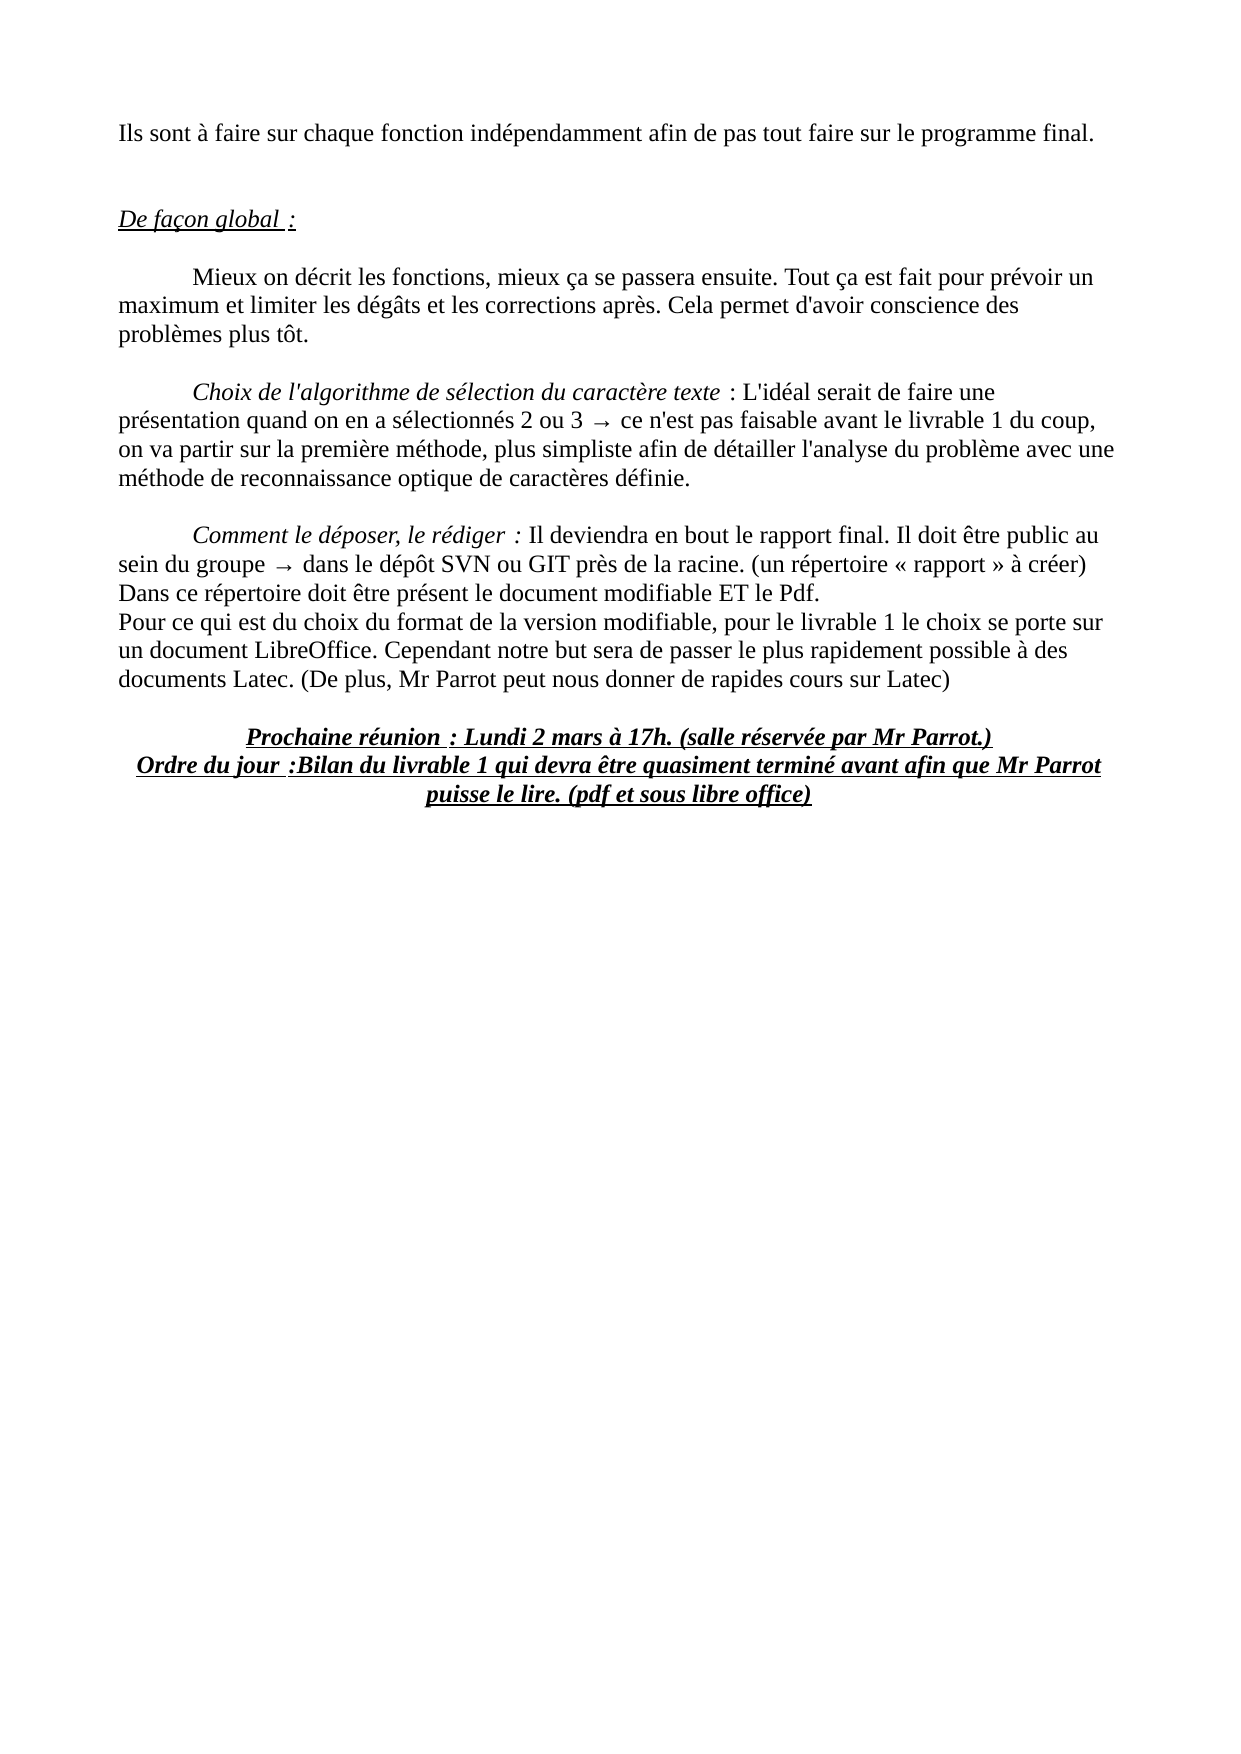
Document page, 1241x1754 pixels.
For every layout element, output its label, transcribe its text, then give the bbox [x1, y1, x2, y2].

text Ils sont à faire sur chaque fonction indépendamment afin de pas tout faire sur le programme final. [118, 118, 1122, 147]
text De façon global : [118, 204, 1122, 233]
text Mieux on décrit les fonctions, mieux ça se passera ensuite. Tout ça est fait pour prévoir un maximum et limiter les dégâts et les corrections après. Cela permet d'avoir conscience des problèmes plus tôt. [118, 262, 1122, 348]
text Pour ce qui est du choix du format de la version modifiable, pour le livrable 1 le choix se porte sur un document LibreOffice. Cependant notre but sera de passer le plus rapidement possible à des documents Latec. (De plus, Mr Parrot peut nous donner de rapides cours sur Latec) [118, 607, 1122, 693]
text Comment le déposer, le rédiger : Il deviendra en bout le rapport final. Il doit être public au sein du groupe → dans le dépôt SVN ou GIT près de la racine. (un répertoire « rapport » à créer) Dans ce répertoire doit être présent le document modifiable ET le Pdf. [118, 521, 1122, 607]
text Ordre du jour :Bilan du livrable 1 qui devra être quasiment terminé avant afin que Mr Parrot puisse le lire. (pdf et sous libre office) [118, 751, 1122, 808]
text Prochaine réunion : Lundi 2 mars à 17h. (salle réservée par Mr Parrot.) [118, 722, 1122, 751]
text Choix de l'algorithme de sélection du caractère texte : L'idéal serait de faire une présentation quand on en a sélectionnés 2 ou 3 → ce n'est pas faisable avant le livrable 1 du coup, on va partir sur la première méthode, plus simpliste afin de détailler l'analyse du problème avec une méthode de reconnaissance optique de caractères définie. [118, 377, 1122, 492]
